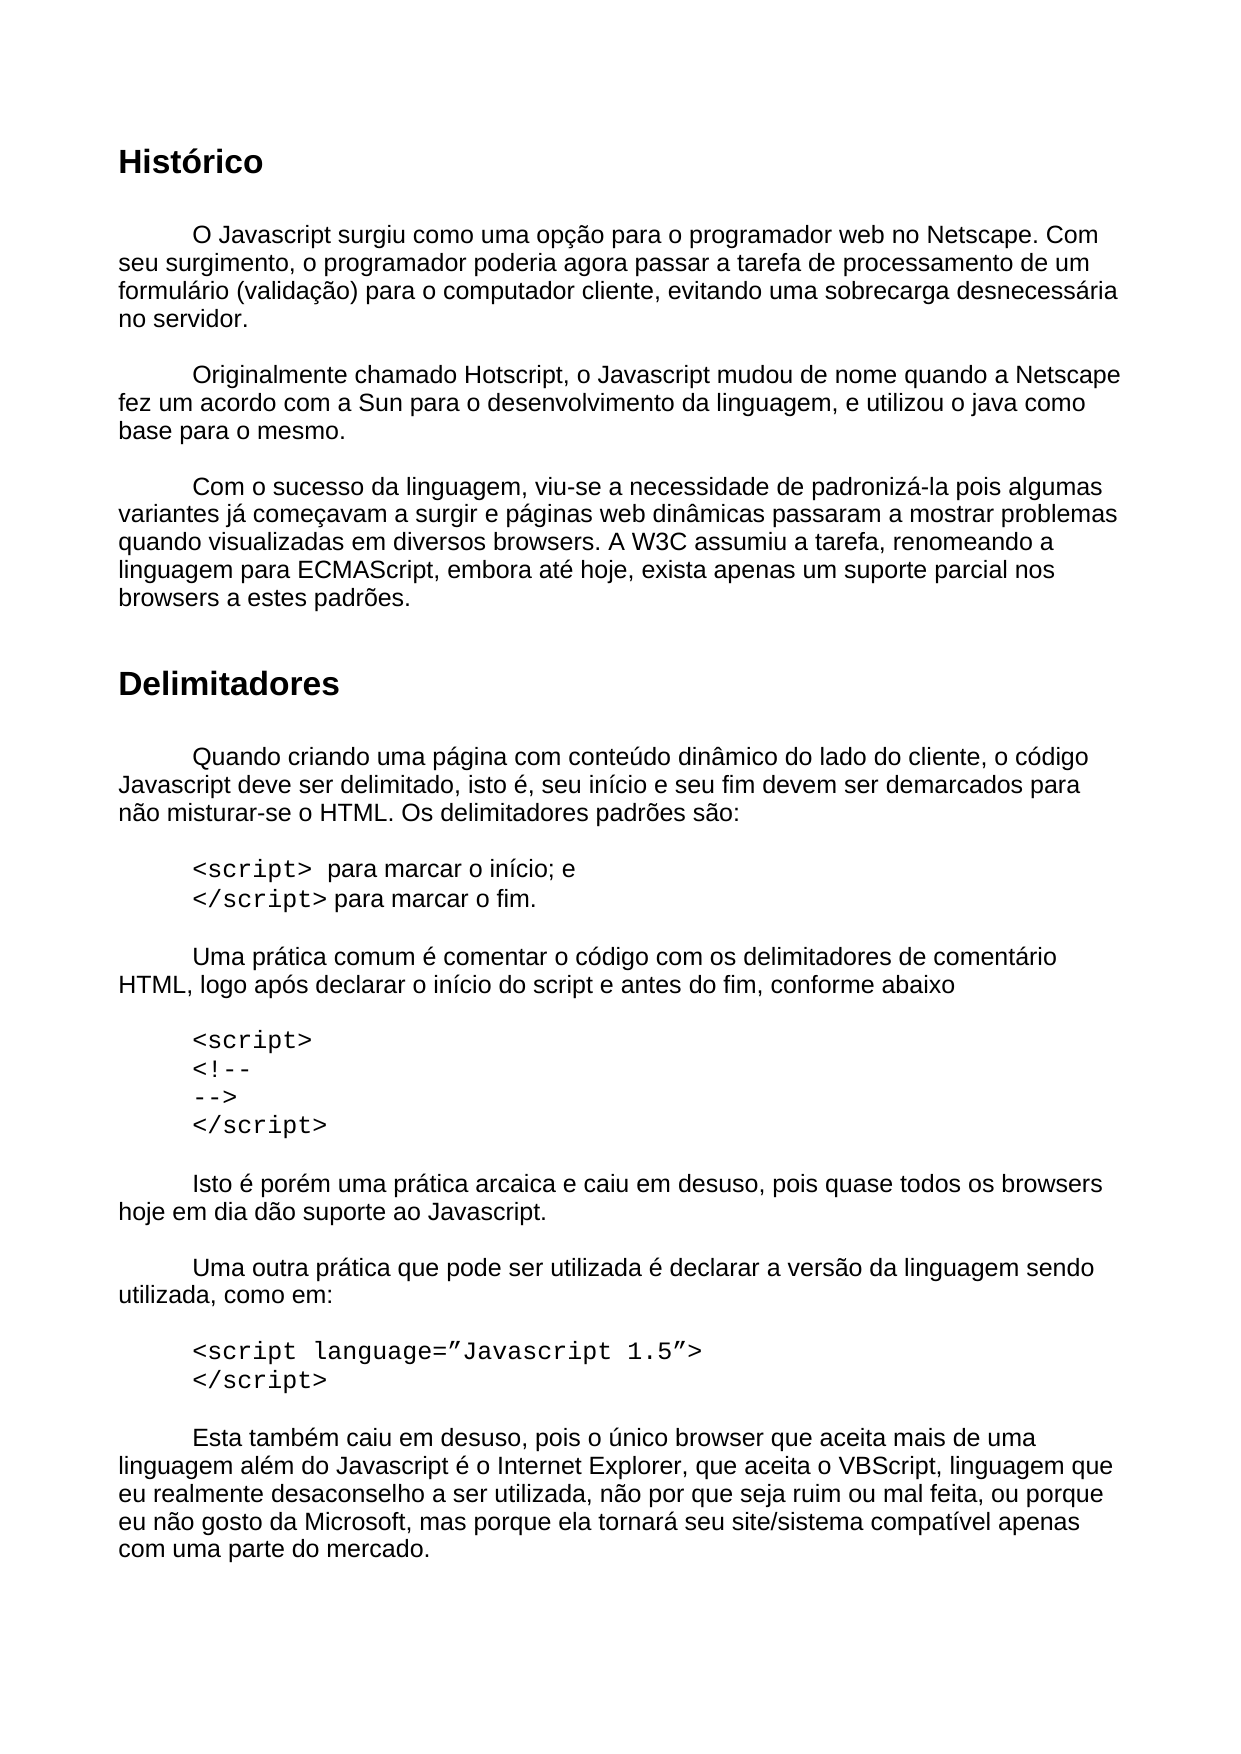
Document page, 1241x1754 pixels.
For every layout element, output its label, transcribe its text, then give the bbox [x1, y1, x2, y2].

text Esta também caiu em desuso, pois o único browser que aceita mais de uma linguagem além do Javascript é o Internet Explorer, que aceita o VBScript, linguagem que eu realmente desaconselho a ser utilizada, não por que seja ruim ou mal feita, ou porque eu não gosto da Microsoft, mas porque ela tornará seu site/sistema compatível apenas com uma parte do mercado. [118, 1423, 1122, 1563]
text </script> [118, 1367, 1122, 1396]
text Quando criando uma página com conteúdo dinâmico do lado do cliente, o código Javascript deve ser delimitado, isto é, seu início e seu fim devem ser demarcados para não misturar-se o HTML. Os delimitadores padrões são: [118, 743, 1122, 826]
text <!-- [118, 1056, 1122, 1085]
text </script> [118, 1113, 1122, 1141]
text Uma outra prática que pode ser utilizada é declarar a versão da linguagem sendo utilizada, como em: [118, 1253, 1122, 1309]
text O Javascript surgiu como uma opção para o programador web no Netscape. Com seu surgimento, o programador poderia agora passar a tarefa de processamento de um formulário (validação) para o computador cliente, evitando uma sobrecarga desnecessária no servidor. [118, 221, 1122, 333]
text </script> para marcar o fim. [118, 884, 1122, 914]
text Uma prática comum é comentar o código com os delimitadores de comentário HTML, logo após declarar o início do script e antes do fim, conforme abaixo [118, 942, 1122, 998]
subtitle Delimitadores [118, 665, 1122, 702]
text <script language=”Javascript 1.5”> [118, 1337, 1122, 1367]
text Com o sucesso da linguagem, viu-se a necessidade de padronizá-la pois algumas variantes já começavam a surgir e páginas web dinâmicas passaram a mostrar problemas quando visualizadas em diversos browsers. A W3C assumiu a tarefa, renomeando a linguagem para ECMAScript, embora até hoje, exista apenas um suporte parcial nos browsers a estes padrões. [118, 472, 1122, 612]
text --> [118, 1085, 1122, 1113]
text <script> para marcar o início; e [118, 854, 1122, 884]
text <script> [118, 1026, 1122, 1056]
text Isto é porém uma prática arcaica e caiu em desuso, pois quase todos os browsers hoje em dia dão suporte ao Javascript. [118, 1170, 1122, 1226]
text Originalmente chamado Hotscript, o Javascript mudou de nome quando a Netscape fez um acordo com a Sun para o desenvolvimento da linguagem, e utilizou o java como base para o mesmo. [118, 361, 1122, 444]
subtitle Histórico [118, 143, 1122, 181]
